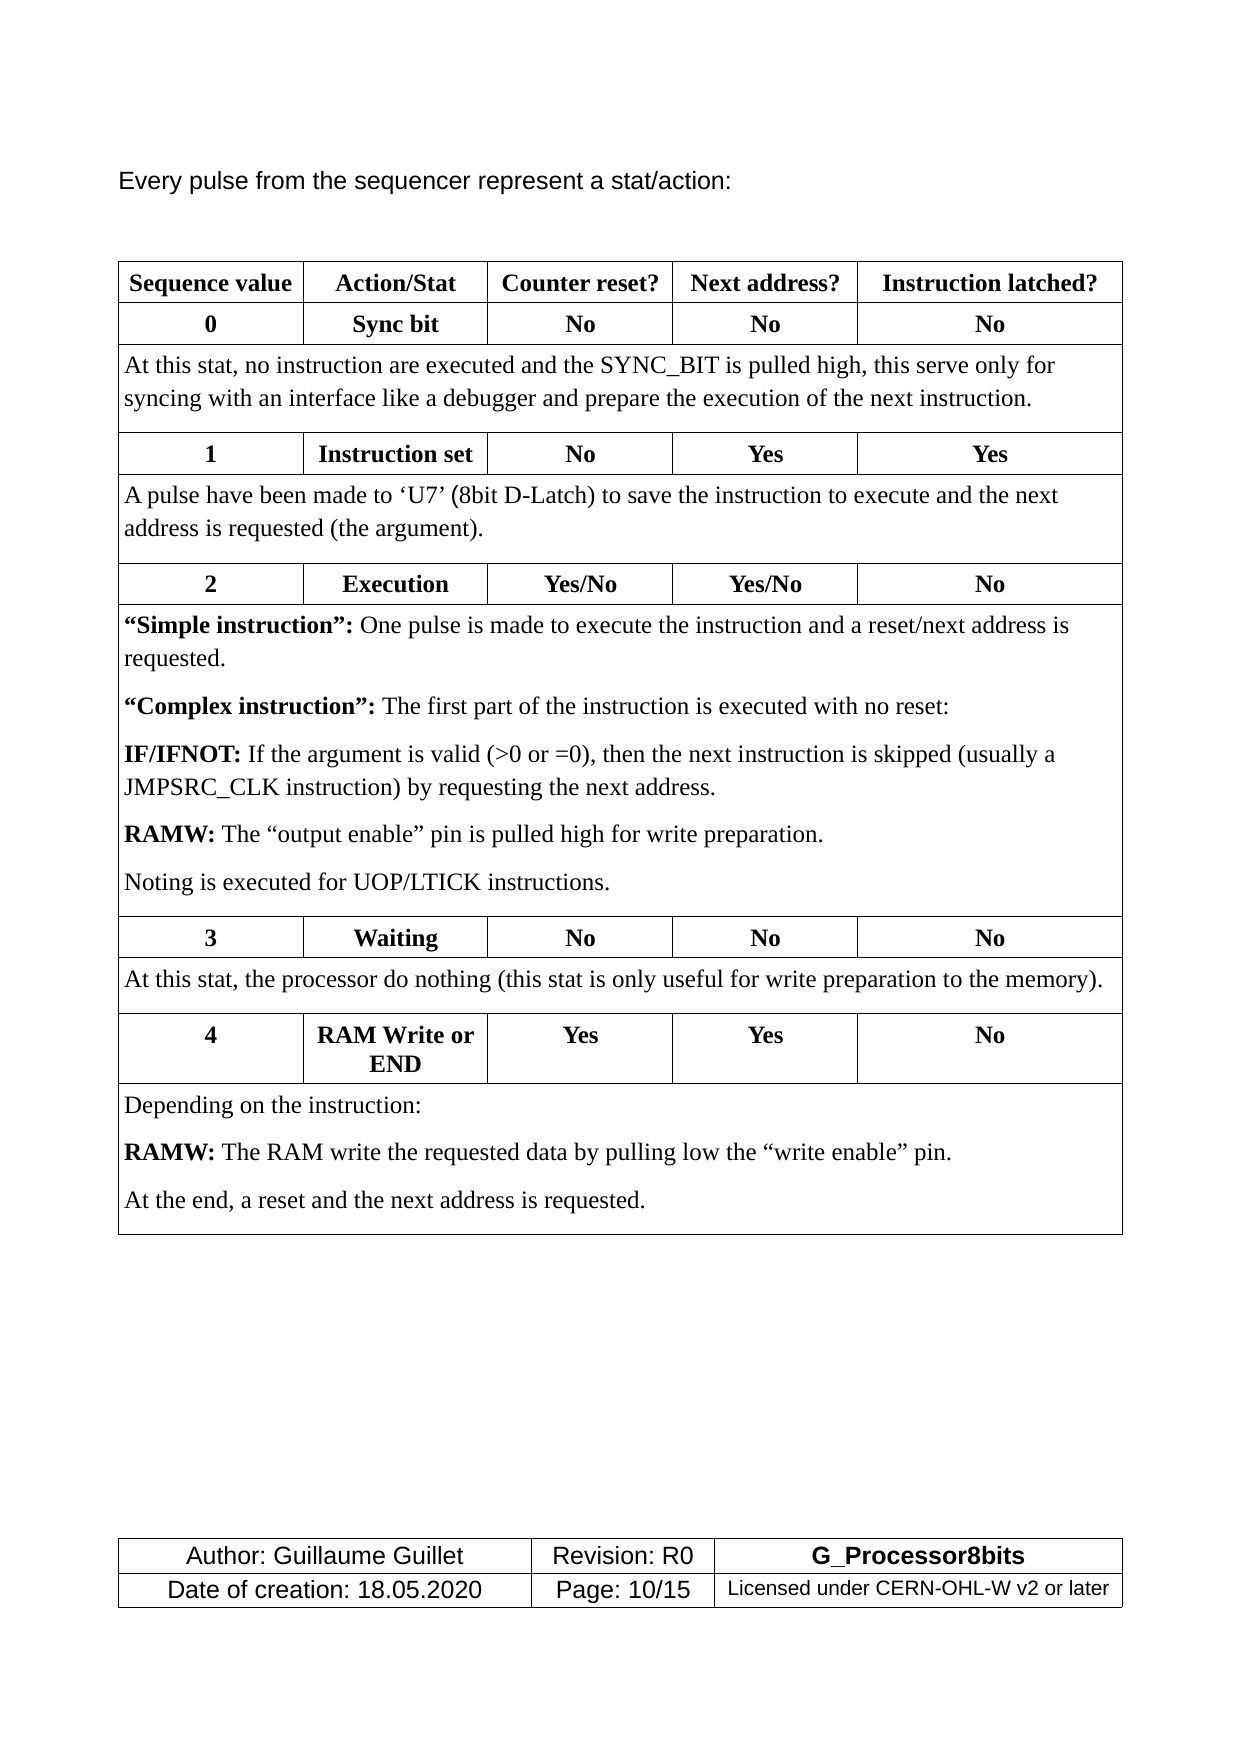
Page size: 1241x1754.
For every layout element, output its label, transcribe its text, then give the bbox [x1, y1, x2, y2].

table_cell At this stat, the processor do nothing (this stat is only useful for write preparation to the memory). [119, 958, 1122, 1013]
table_cell Execution [304, 564, 487, 604]
table_cell Yes/No [488, 564, 672, 604]
table_cell 3 [119, 917, 303, 957]
table_cell No [488, 917, 672, 957]
table_cell No [488, 303, 672, 343]
text Every pulse from the sequencer represent a stat/action: [118, 166, 1122, 194]
table_cell 2 [119, 564, 303, 604]
table_header Instruction latched? [858, 262, 1122, 302]
table_cell No [488, 433, 672, 473]
table_cell Depending on the instruction: RAMW: The RAM write the requested data by pulling low the “write enable” pin. At the end, a reset and the next address is requested. [119, 1084, 1122, 1234]
table_cell No [673, 917, 857, 957]
table_cell No [858, 303, 1122, 343]
table_cell Yes/No [673, 564, 857, 604]
table_header Counter reset? [488, 262, 672, 302]
table_cell No [858, 564, 1122, 604]
table_cell 1 [119, 433, 303, 473]
table_cell Sync bit [304, 303, 487, 343]
table_cell No [858, 917, 1122, 957]
table_header Next address? [673, 262, 857, 302]
table_cell Yes [673, 1014, 857, 1083]
table_cell “Simple instruction”: One pulse is made to execute the instruction and a reset/next address is requested. “Complex instruction”: The first part of the instruction is executed with no reset: IF/IFNOT: If the argument is valid (>0 or =0), then the next instruction is skipped (usually a JMPSRC_CLK instruction) by requesting the next address. RAMW: The “output enable” pin is pulled high for write preparation. Noting is executed for UOP/LTICK instructions. [119, 605, 1122, 916]
table_cell RAM Write or END [304, 1014, 487, 1083]
table_cell No [858, 1014, 1122, 1083]
table_cell Yes [858, 433, 1122, 473]
table_header Sequence value [119, 262, 303, 302]
table_cell Instruction set [304, 433, 487, 473]
table_header Action/Stat [304, 262, 487, 302]
table_cell Yes [488, 1014, 672, 1083]
table_cell 0 [119, 303, 303, 343]
table_cell At this stat, no instruction are executed and the SYNC_BIT is pulled high, this serve only for syncing with an interface like a debugger and prepare the execution of the next instruction. [119, 345, 1122, 432]
table_cell Yes [673, 433, 857, 473]
table_cell 4 [119, 1014, 303, 1083]
table_cell No [673, 303, 857, 343]
table_cell Waiting [304, 917, 487, 957]
table_cell A pulse have been made to ‘U7’ (8bit D-Latch) to save the instruction to execute and the next address is requested (the argument). [119, 475, 1122, 562]
